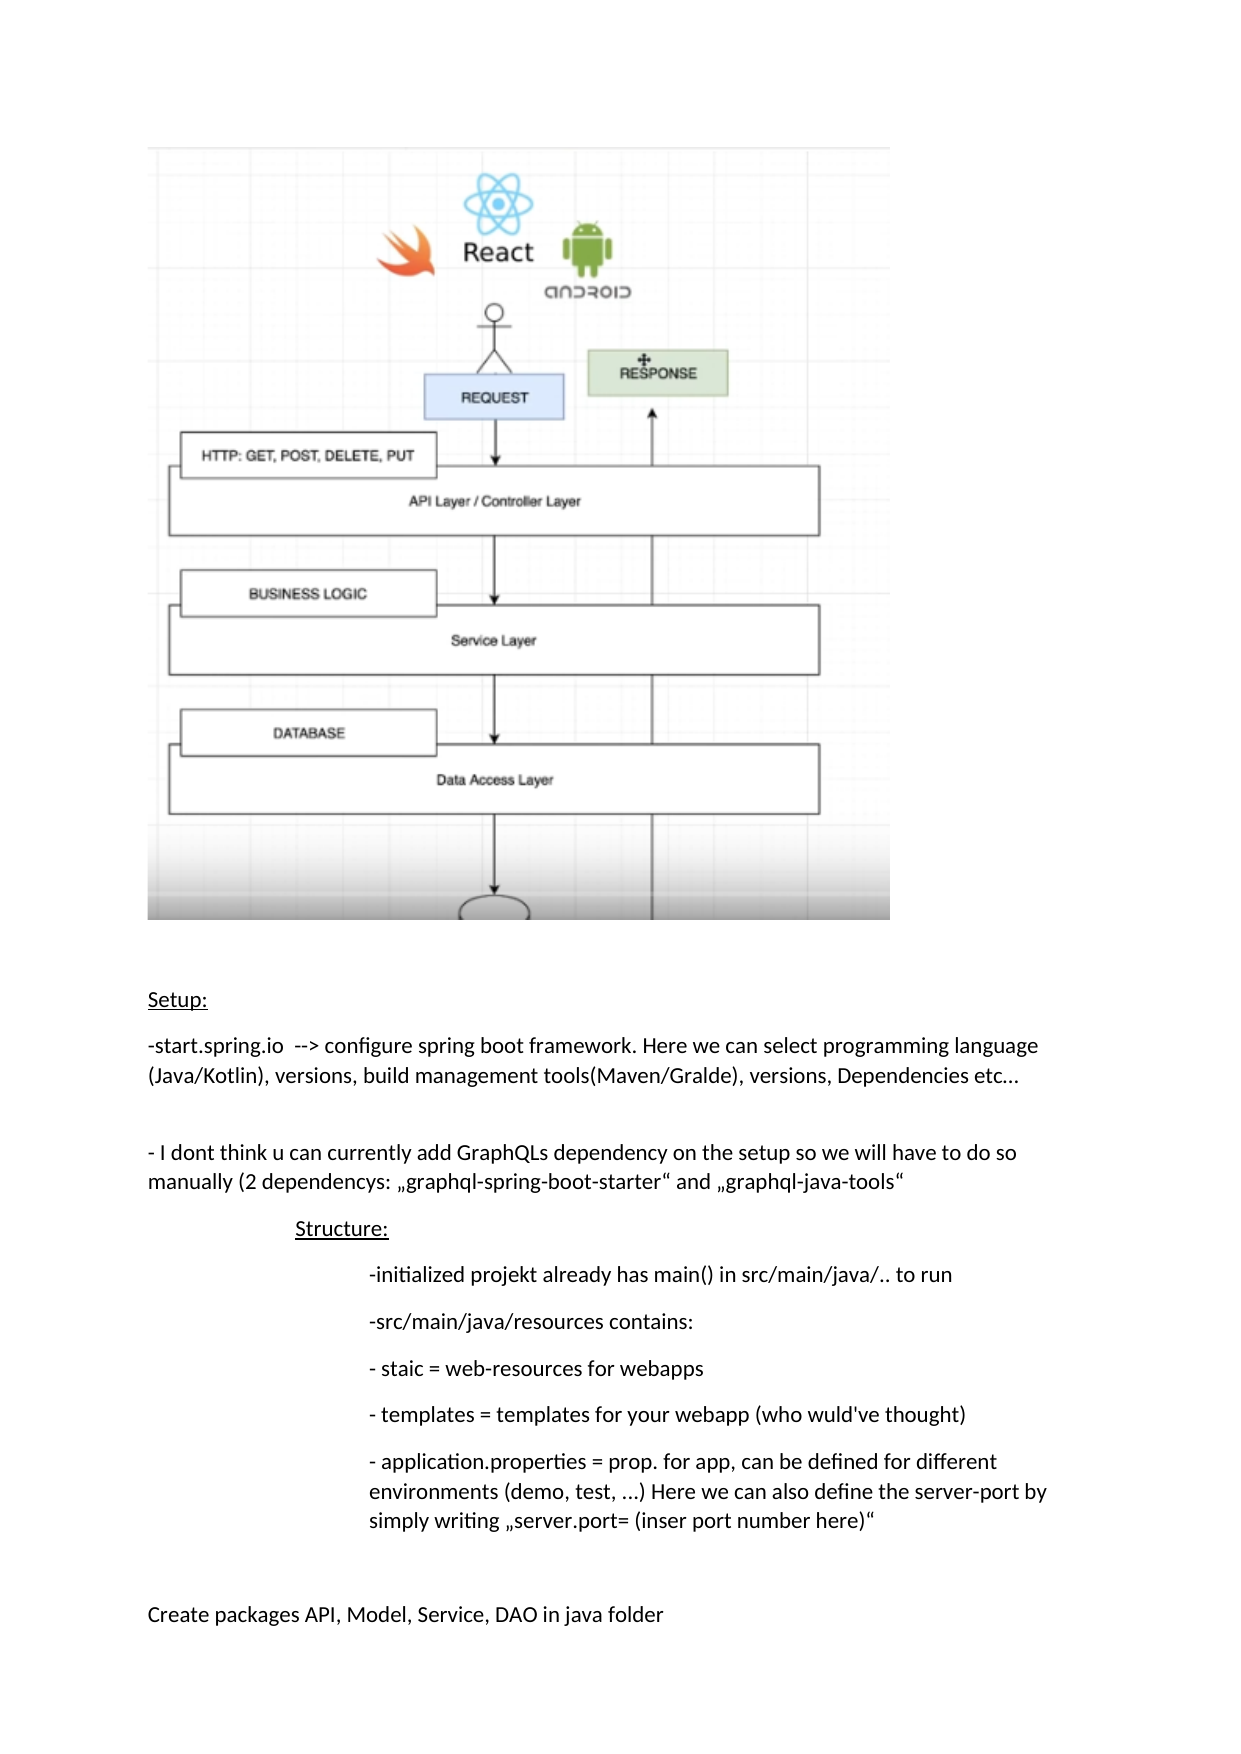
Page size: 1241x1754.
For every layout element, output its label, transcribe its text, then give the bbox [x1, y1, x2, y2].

text - application.properties = prop. for app, can be defined for different environments (demo, test, ...) Here we can also define the server-port by simply writing „server.port= (inser port number here)“ [369, 1447, 1093, 1535]
text - templates = templates for your webapp (who wuld've thought) [148, 1400, 1093, 1428]
text - staic = web-resources for webapps [148, 1354, 1093, 1382]
text - I dont think u can currently add GraphQLs dependency on the setup so we will have to do so manually (2 dependencys: „graphql-spring-boot-starter“ and „graphql-java-tools“ [148, 1108, 1093, 1196]
text Structure: [221, 1214, 1093, 1242]
text -src/main/java/resources contains: [148, 1307, 1093, 1335]
text Create packages API, Model, Service, DAO in java folder [148, 1600, 1093, 1628]
text -initialized projekt already has main() in src/main/java/.. to run [148, 1261, 1093, 1289]
text -start.spring.io --> configure spring boot framework. Here we can select programming language (Java/Kotlin), versions, build management tools(Maven/Gralde), versions, Dependencies etc… [148, 1031, 1093, 1089]
text Setup: [148, 985, 1093, 1013]
